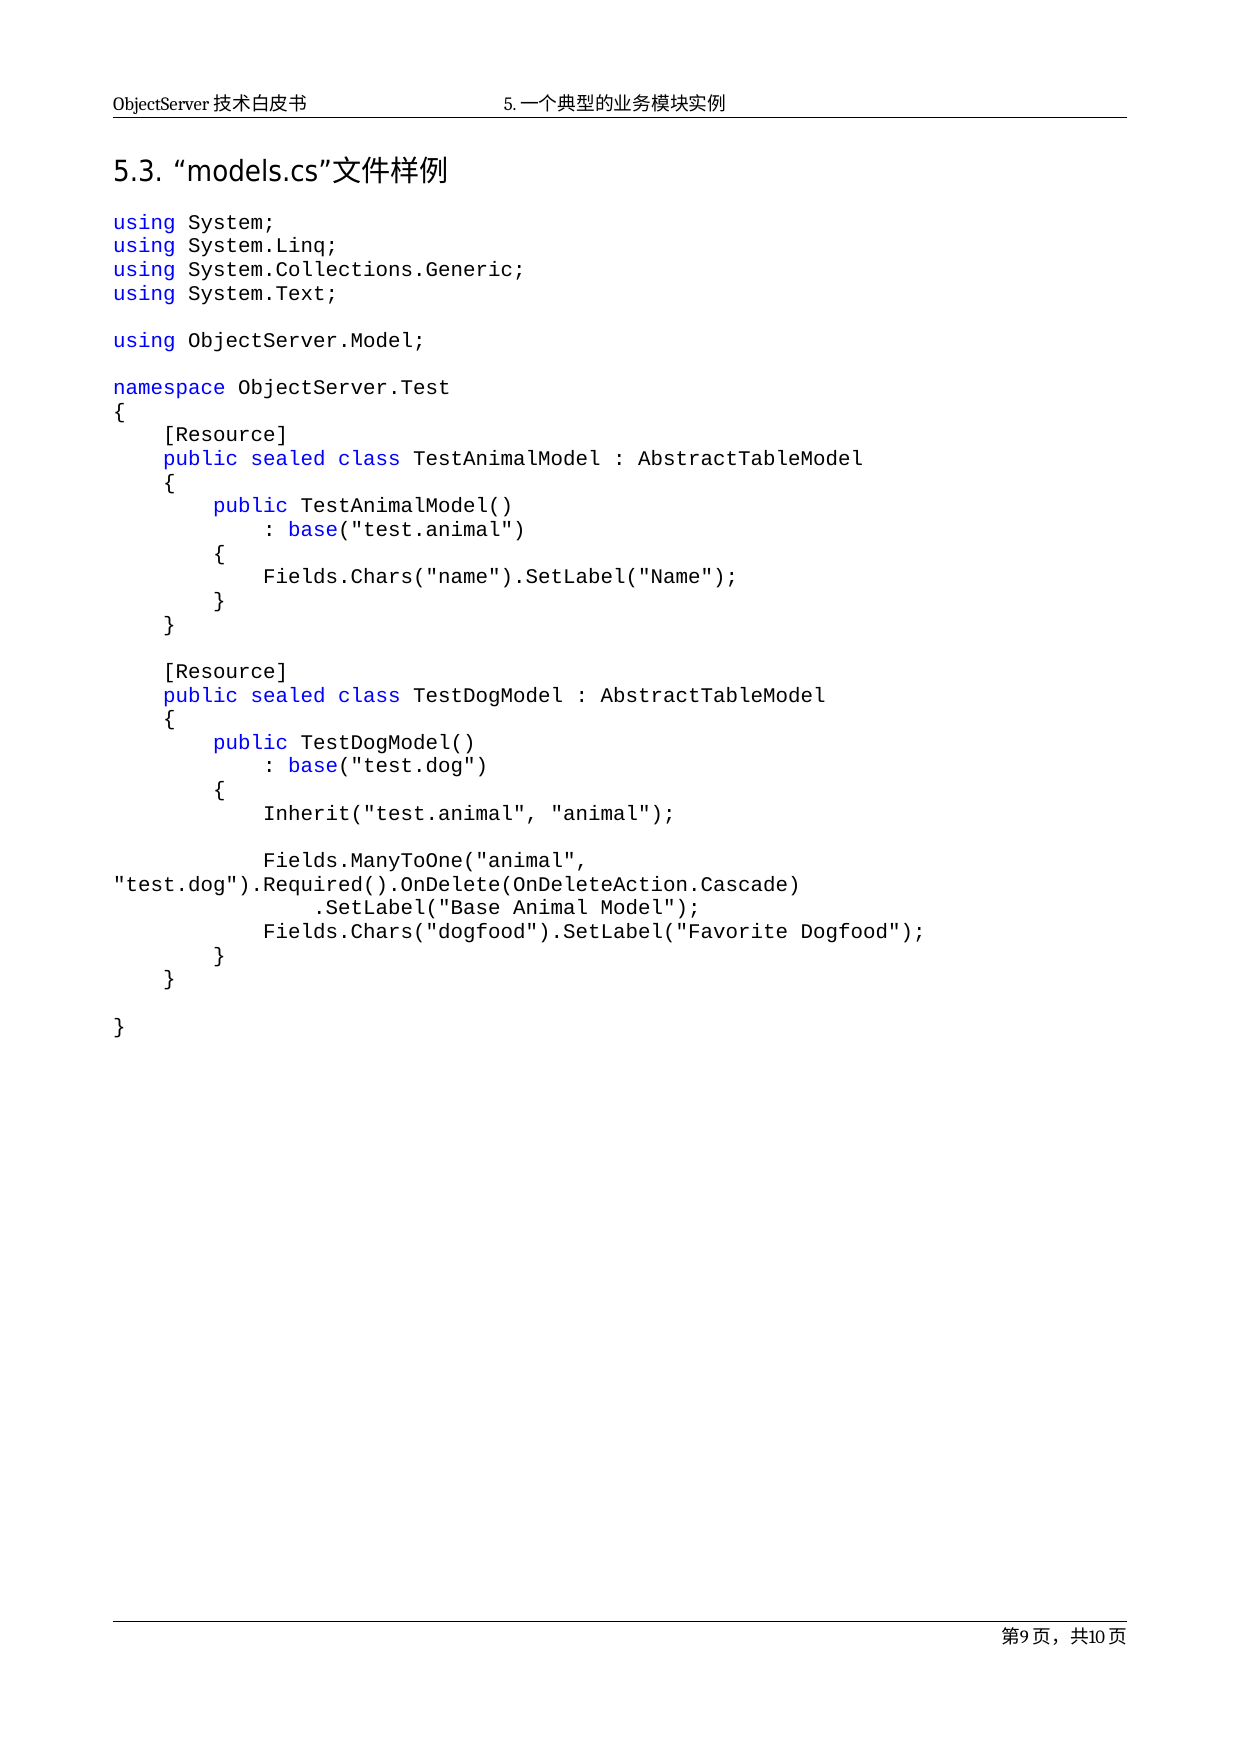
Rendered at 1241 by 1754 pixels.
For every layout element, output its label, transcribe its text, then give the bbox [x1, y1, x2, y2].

text [Resource] [113, 424, 1127, 448]
text public sealed class TestAnimalModel : AbstractTableModel [113, 448, 1127, 472]
text public TestDogModel() [113, 732, 1127, 756]
text { [113, 401, 1127, 424]
text Fields.Chars("name").SetLabel("Name"); [113, 566, 1127, 590]
text public sealed class TestDogModel : AbstractTableModel [113, 684, 1127, 708]
text } [113, 590, 1127, 614]
text { [113, 543, 1127, 566]
text } [113, 614, 1127, 637]
text { [113, 708, 1127, 732]
text using System.Linq; [113, 235, 1127, 259]
text Inherit("test.animal", "animal"); [113, 803, 1127, 826]
text namespace ObjectServer.Test [113, 377, 1127, 401]
text } [113, 968, 1127, 992]
text [Resource] [113, 661, 1127, 684]
text Fields.ManyToOne("animal", "test.dog").Required().OnDelete(OnDeleteAction.Cascade) [113, 850, 1127, 897]
text using ObjectServer.Model; [113, 330, 1127, 353]
text using System.Collections.Generic; [113, 259, 1127, 283]
text : base("test.dog") [113, 756, 1127, 779]
text using System; [113, 212, 1127, 235]
text : base("test.animal") [113, 519, 1127, 543]
text } [113, 945, 1127, 968]
text } [113, 1016, 1127, 1039]
text .SetLabel("Base Animal Model"); [113, 897, 1127, 921]
subtitle “models.cs”文件样例 [113, 147, 1127, 190]
text public TestAnimalModel() [113, 495, 1127, 519]
text { [113, 779, 1127, 803]
text Fields.Chars("dogfood").SetLabel("Favorite Dogfood"); [113, 921, 1127, 945]
text using System.Text; [113, 283, 1127, 306]
text { [113, 472, 1127, 495]
